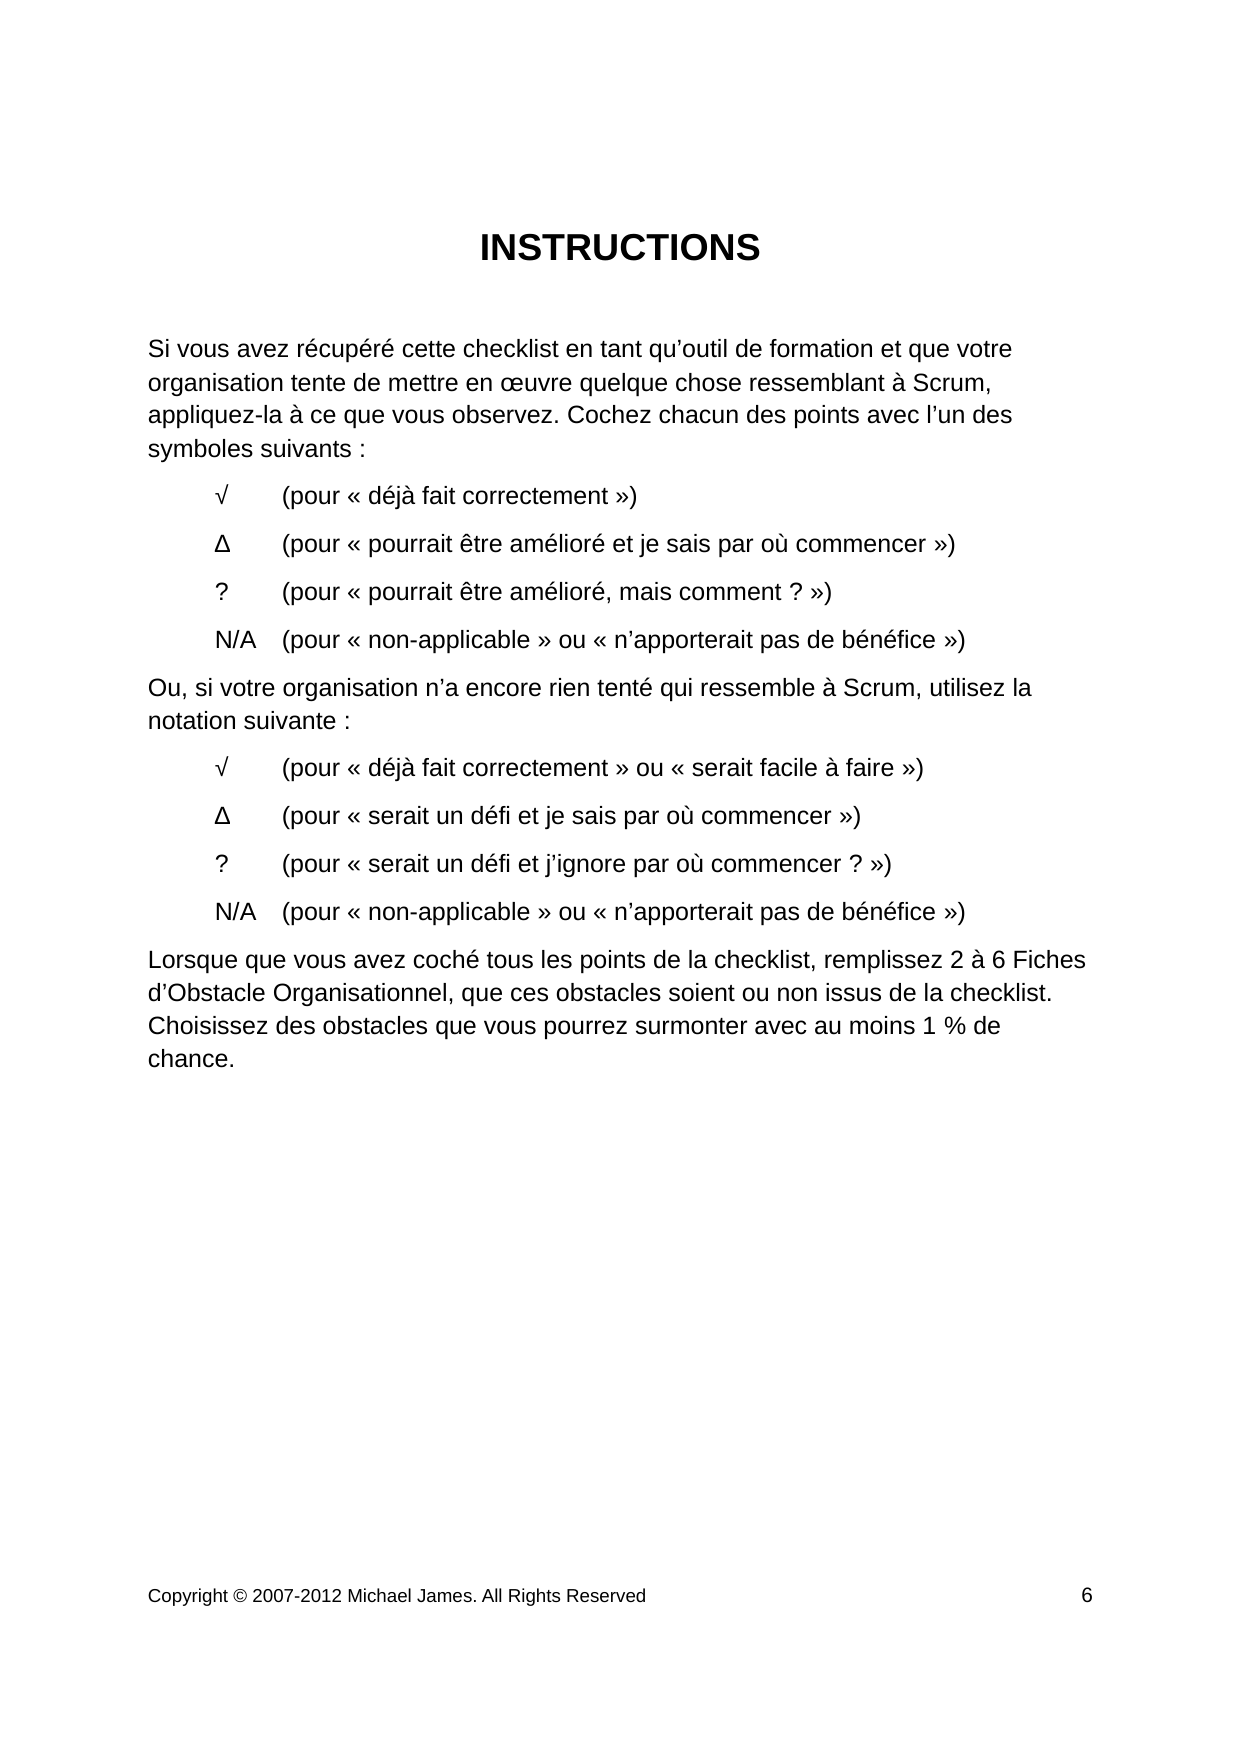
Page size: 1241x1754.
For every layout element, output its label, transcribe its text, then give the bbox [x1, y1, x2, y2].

text ∆ (pour « serait un défi et je sais par où commencer ») [214, 801, 1093, 830]
text √ (pour « déjà fait correctement ») [214, 481, 1093, 510]
text Ou, si votre organisation n’a encore rien tenté qui ressemble à Scrum, utilisez la notation suivante : [148, 673, 1093, 734]
text ∆ (pour « pourrait être amélioré et je sais par où commencer ») [214, 529, 1093, 558]
text N/A (pour « non-applicable » ou « n’apporterait pas de bénéfice ») [214, 897, 1093, 926]
text ? (pour « serait un défi et j’ignore par où commencer ? ») [214, 849, 1093, 878]
text ? (pour « pourrait être amélioré, mais comment ? ») [214, 577, 1093, 606]
text Si vous avez récupéré cette checklist en tant qu’outil de formation et que votre organisation tente de mettre en œuvre quelque chose ressemblant à Scrum, appliquez-la à ce que vous observez. Cochez chacun des points avec l’un des symboles suivants : [148, 334, 1093, 462]
text Lorsque que vous avez coché tous les points de la checklist, remplissez 2 à 6 Fiches d’Obstacle Organisationnel, que ces obstacles soient ou non issus de la checklist. Choisissez des obstacles que vous pourrez surmonter avec au moins 1 % de chance. [148, 945, 1093, 1072]
text √ (pour « déjà fait correctement » ou « serait facile à faire ») [214, 753, 1093, 782]
subtitle INSTRUCTIONS [148, 225, 1093, 268]
text N/A (pour « non-applicable » ou « n’apporterait pas de bénéfice ») [214, 625, 1093, 653]
